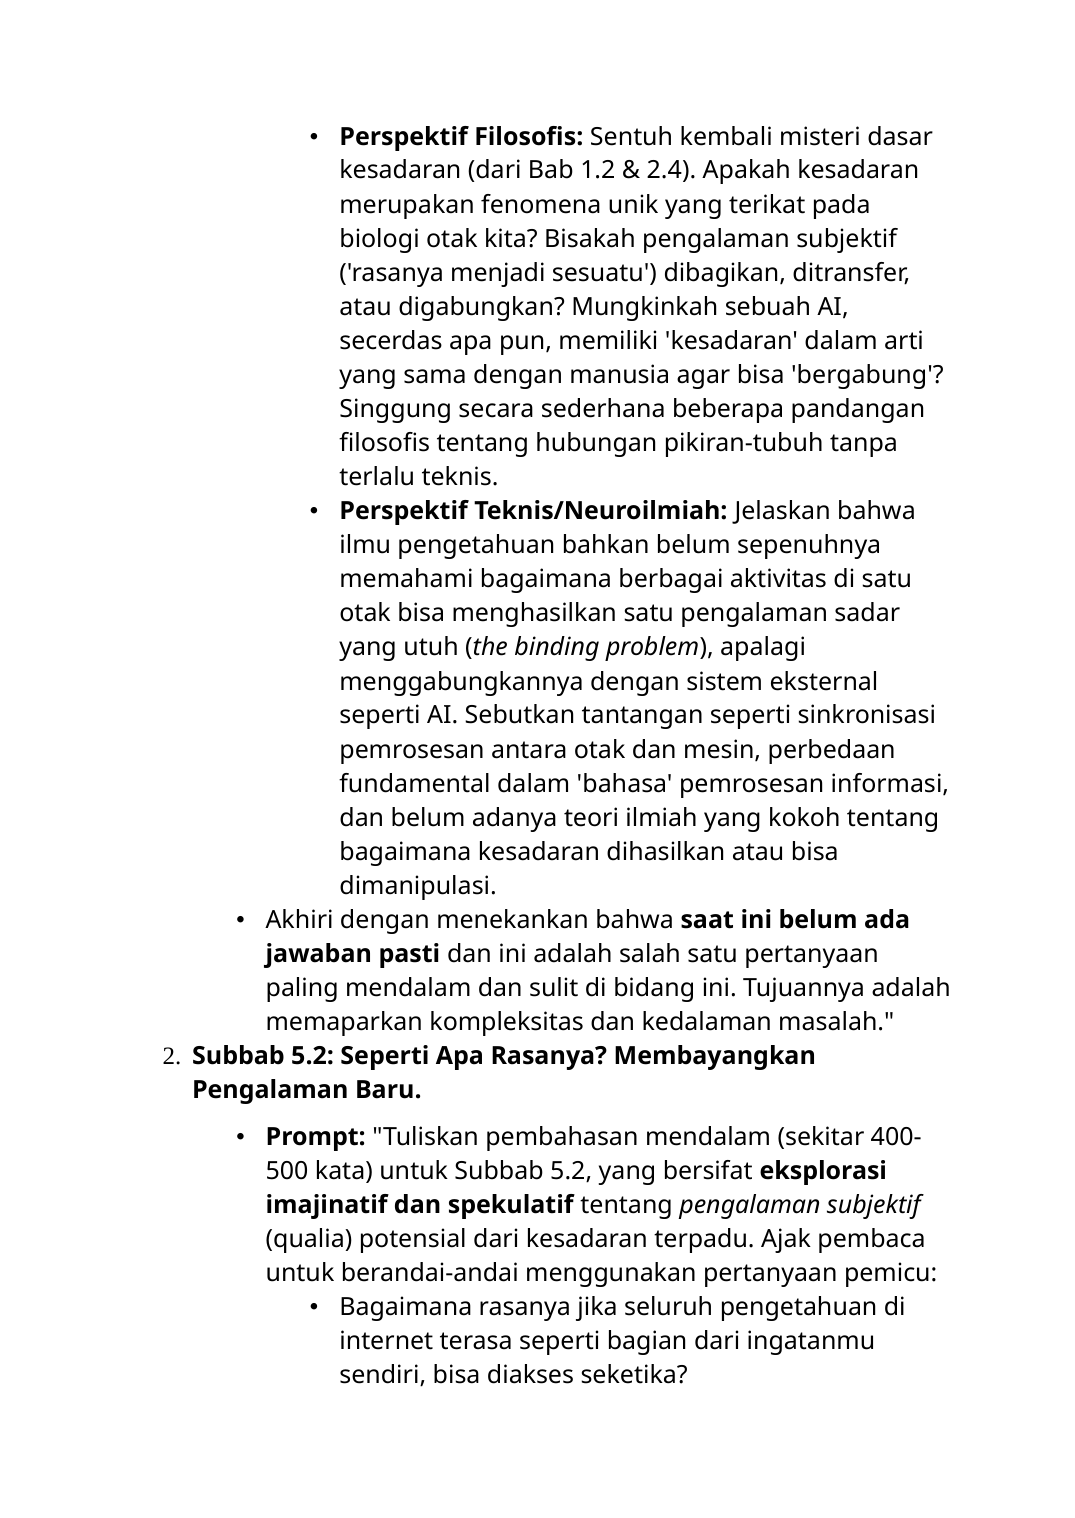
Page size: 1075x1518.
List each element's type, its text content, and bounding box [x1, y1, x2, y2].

list Akhiri dengan menekankan bahwa saat ini belum ada jawaban pasti dan ini adalah salah satu pertanyaan paling mendalam dan sulit di bidang ini. Tujuannya adalah memaparkan kompleksitas dan kedalaman masalah." [236, 902, 957, 1038]
list Subbab 5.2: Seperti Apa Rasanya? Membayangkan Pengalaman Baru. [162, 1038, 957, 1106]
list Perspektif Teknis/Neuroilmiah: Jelaskan bahwa ilmu pengetahuan bahkan belum sepenuhnya memahami bagaimana berbagai aktivitas di satu otak bisa menghasilkan satu pengalaman sadar yang utuh (the binding problem), apalagi menggabungkannya dengan sistem eksternal seperti AI. Sebutkan tantangan seperti sinkronisasi pemrosesan antara otak dan mesin, perbedaan fundamental dalam 'bahasa' pemrosesan informasi, dan belum adanya teori ilmiah yang kokoh tentang bagaimana kesadaran dihasilkan atau bisa dimanipulasi. [309, 493, 957, 902]
list Bagaimana rasanya jika seluruh pengetahuan di internet terasa seperti bagian dari ingatanmu sendiri, bisa diakses seketika? [309, 1289, 957, 1391]
list Prompt: "Tuliskan pembahasan mendalam (sekitar 400-500 kata) untuk Subbab 5.2, yang bersifat eksplorasi imajinatif dan spekulatif tentang pengalaman subjektif (qualia) potensial dari kesadaran terpadu. Ajak pembaca untuk berandai-andai menggunakan pertanyaan pemicu: [236, 1118, 957, 1289]
list Perspektif Filosofis: Sentuh kembali misteri dasar kesadaran (dari Bab 1.2 & 2.4). Apakah kesadaran merupakan fenomena unik yang terikat pada biologi otak kita? Bisakah pengalaman subjektif ('rasanya menjadi sesuatu') dibagikan, ditransfer, atau digabungkan? Mungkinkah sebuah AI, secerdas apa pun, memiliki 'kesadaran' dalam arti yang sama dengan manusia agar bisa 'bergabung'? Singgung secara sederhana beberapa pandangan filosofis tentang hubungan pikiran-tubuh tanpa terlalu teknis. [309, 118, 957, 493]
